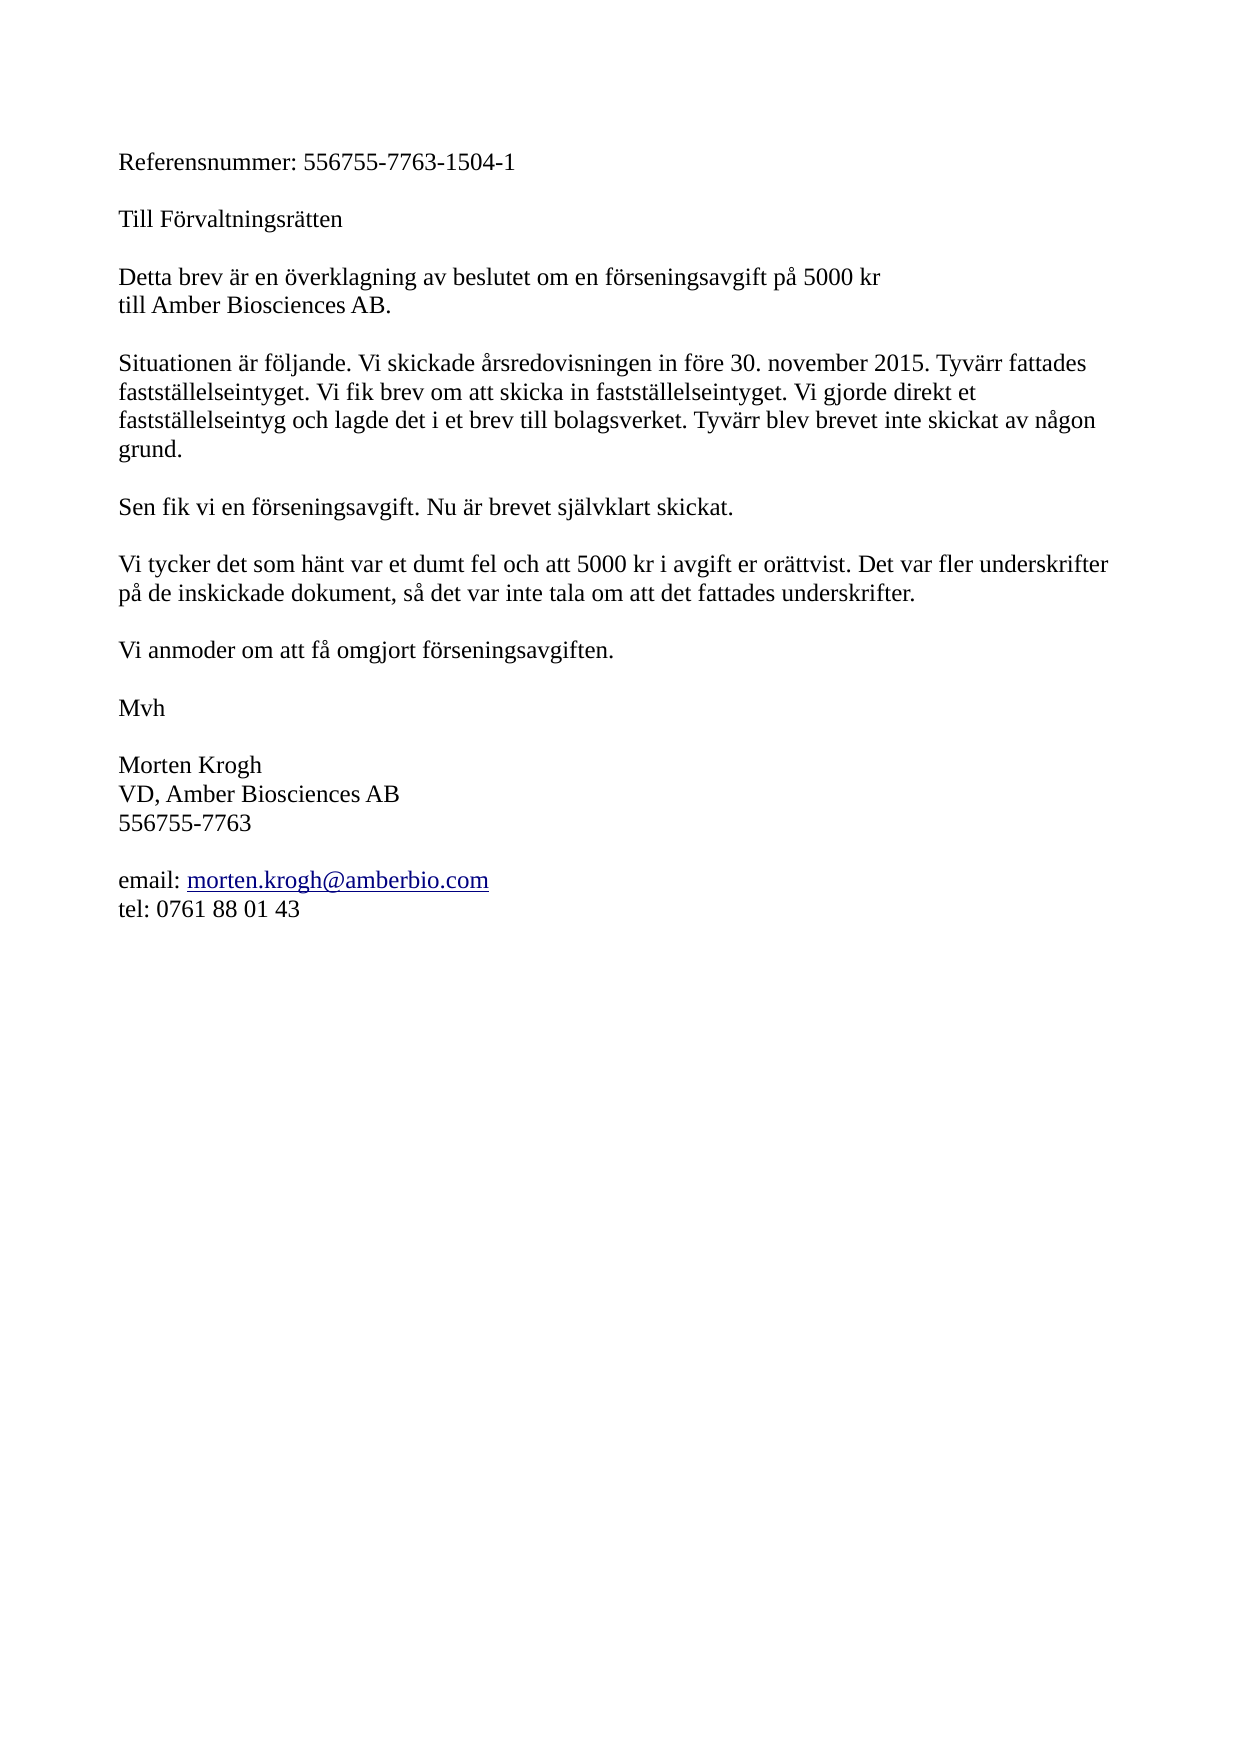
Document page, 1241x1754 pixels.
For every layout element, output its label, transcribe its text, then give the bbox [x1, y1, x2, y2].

text VD, Amber Biosciences AB [118, 779, 1122, 808]
text Situationen är följande. Vi skickade årsredovisningen in före 30. november 2015. Tyvärr fattades fastställelseintyget. Vi fik brev om att skicka in fastställelseintyget. Vi gjorde direkt et fastställelseintyg och lagde det i et brev till bolagsverket. Tyvärr blev brevet inte skickat av någon grund. [118, 348, 1122, 463]
text Vi anmoder om att få omgjort förseningsavgiften. [118, 636, 1122, 664]
text Vi tycker det som hänt var et dumt fel och att 5000 kr i avgift er orättvist. Det var fler underskrifter på de inskickade dokument, så det var inte tala om att det fattades underskrifter. [118, 549, 1122, 607]
text till Amber Biosciences AB. [118, 291, 1122, 319]
text Mvh [118, 693, 1122, 722]
text email: morten.krogh@amberbio.com [118, 866, 1122, 894]
text Till Förvaltningsrätten [118, 204, 1122, 233]
text 556755-7763 [118, 808, 1122, 837]
text Referensnummer: 556755-7763-1504-1 [118, 147, 1122, 176]
text Morten Krogh [118, 751, 1122, 779]
text Sen fik vi en förseningsavgift. Nu är brevet självklart skickat. [118, 492, 1122, 521]
text tel: 0761 88 01 43 [118, 894, 1122, 923]
text Detta brev är en överklagning av beslutet om en förseningsavgift på 5000 kr [118, 262, 1122, 291]
